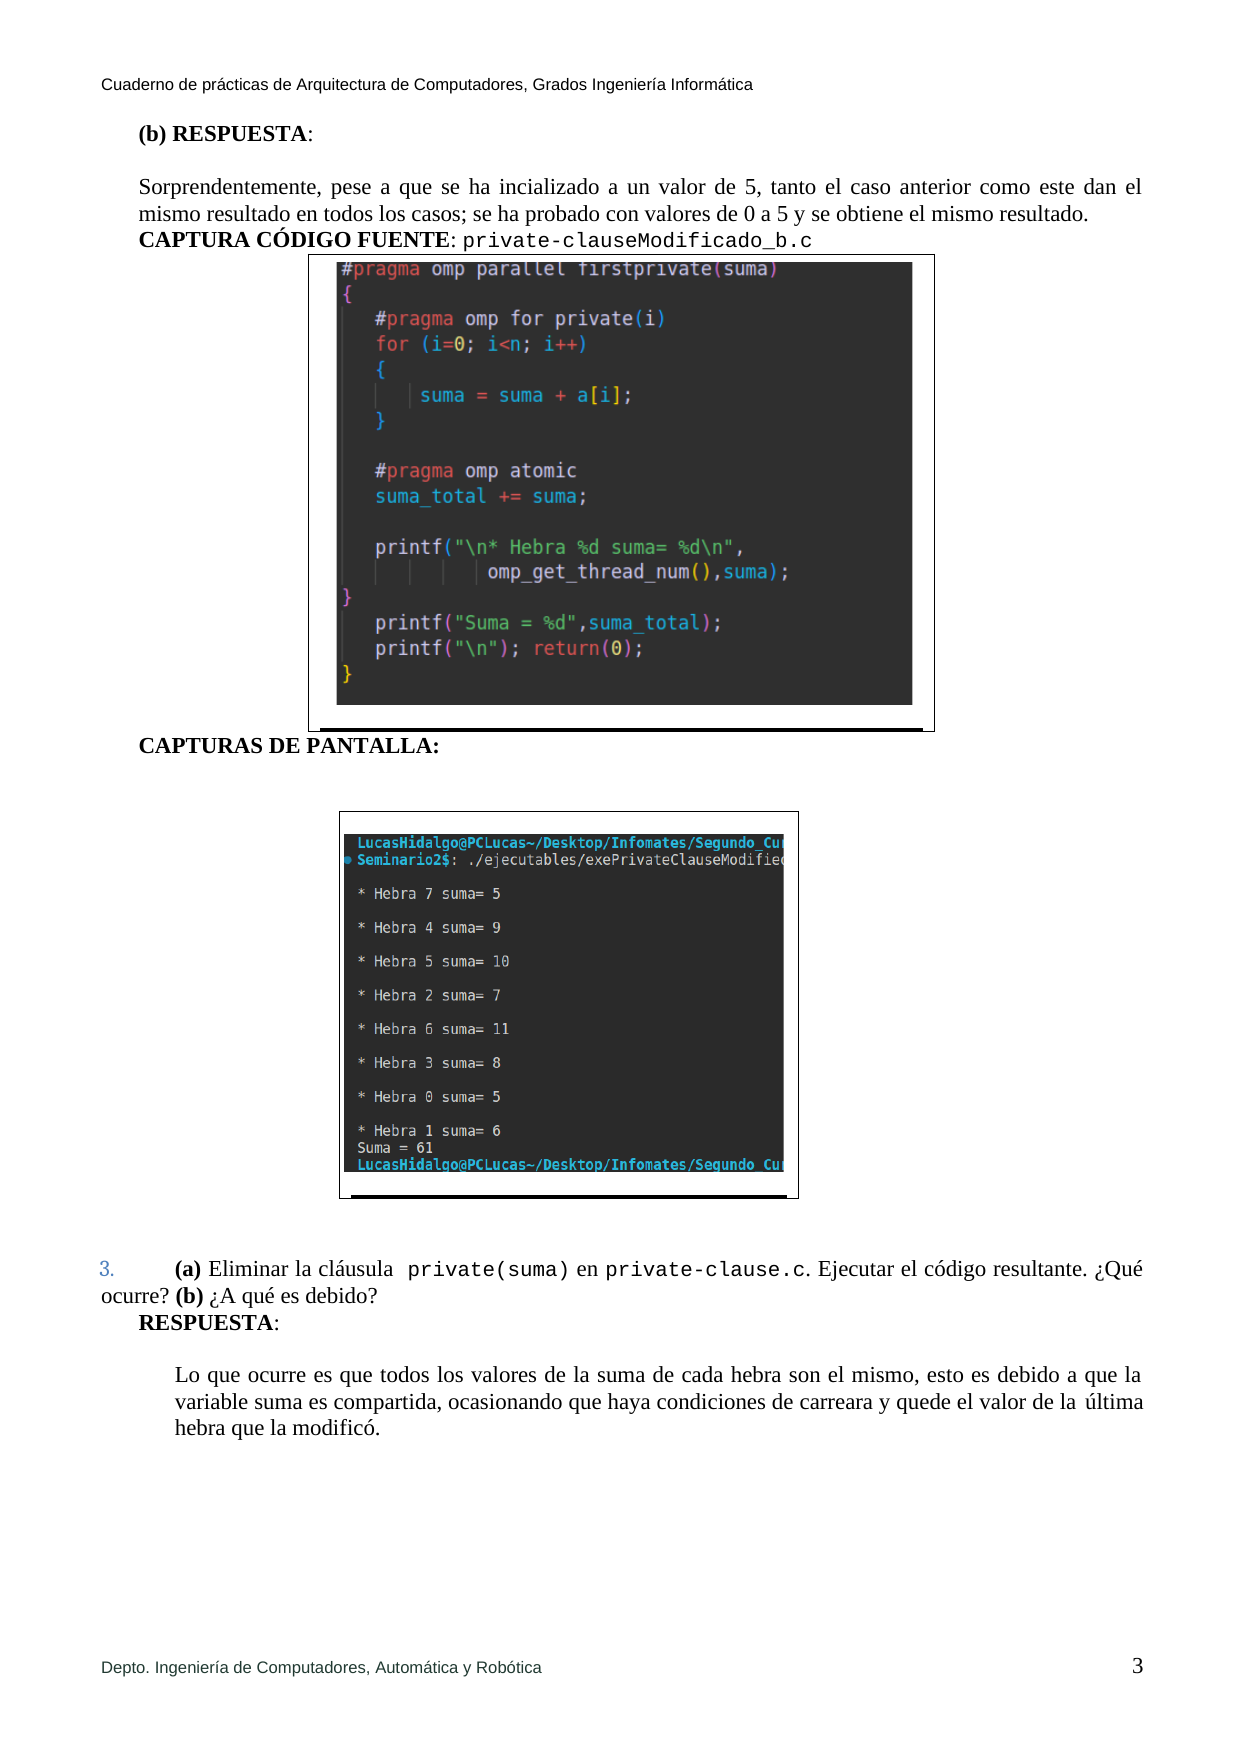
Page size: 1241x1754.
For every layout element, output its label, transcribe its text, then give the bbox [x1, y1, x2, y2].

text (b) RESPUESTA: [138, 121, 1143, 147]
text CAPTURAS DE PANTALLA: [138, 732, 1143, 758]
picture [344, 834, 784, 1172]
picture [336, 262, 913, 705]
text RESPUESTA: [138, 1309, 1143, 1335]
table_header [340, 812, 798, 1198]
text CAPTURA CÓDIGO FUENTE: private-clauseModificado_b.c [138, 226, 1143, 253]
table_header [309, 255, 934, 731]
text Sorprendentemente, pese a que se ha incializado a un valor de 5, tanto el caso anterior como este dan el mismo resultado en todos los casos; se ha probado con valores de 0 a 5 y se obtiene el mismo resultado. [138, 173, 1143, 226]
text Lo que ocurre es que todos los valores de la suma de cada hebra son el mismo, esto es debido a que la variable suma es compartida, ocasionando que haya condiciones de carreara y quede el valor de la última hebra que la modificó. [174, 1362, 1143, 1441]
list (a) Eliminar la cláusula private(suma) en private-clause.c. Ejecutar el código resultante. ¿Qué ocurre? (b) ¿A qué es debido? [99, 1255, 1143, 1309]
